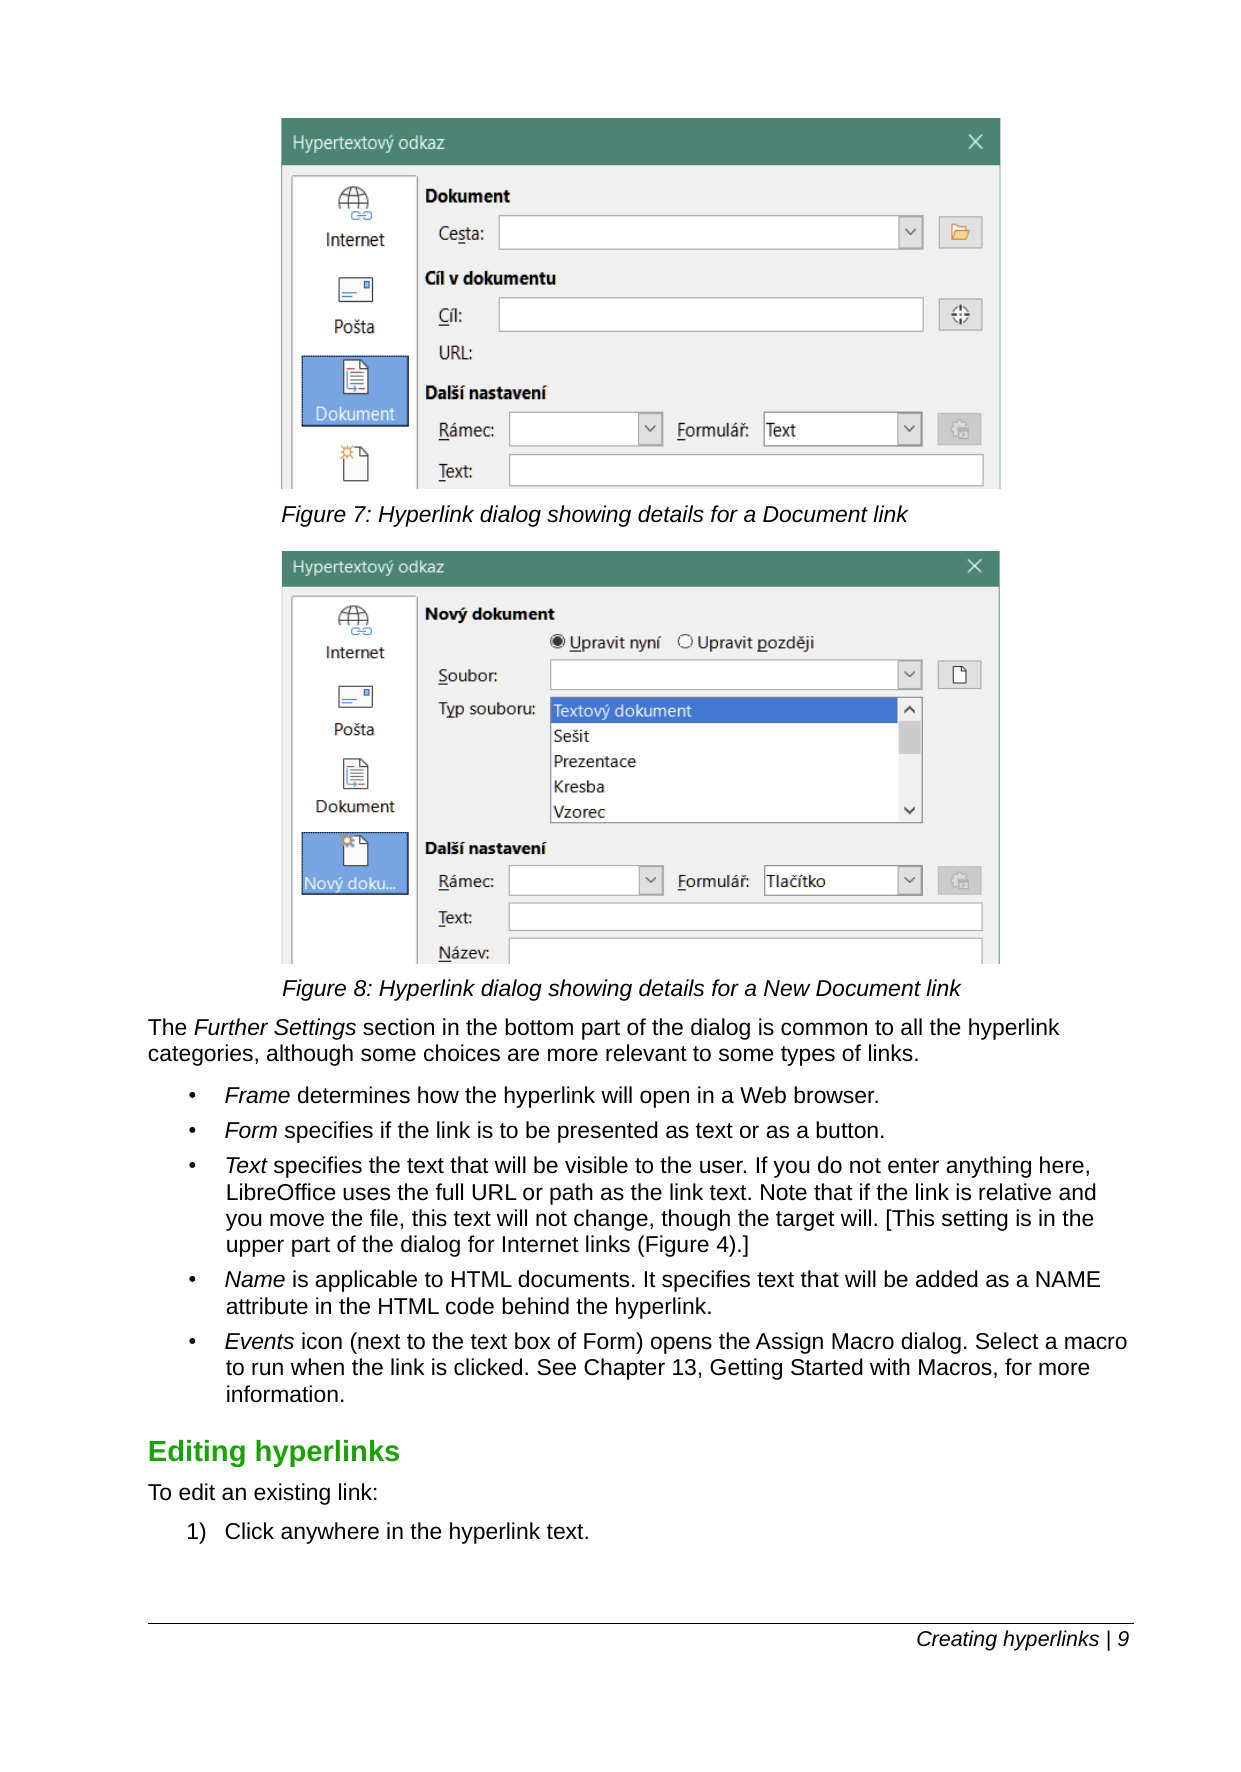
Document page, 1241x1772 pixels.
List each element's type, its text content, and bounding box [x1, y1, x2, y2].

list Form specifies if the link is to be presented as text or as a button. [185, 1114, 1134, 1143]
picture [281, 551, 1000, 964]
picture [281, 118, 1001, 489]
list Frame determines how the hyperlink will open in a Web browser. [185, 1079, 1134, 1108]
text Figure 8: Hyperlink dialog showing details for a New Document link [282, 975, 1000, 1002]
list To edit an existing link: [148, 1479, 1134, 1505]
list Name is applicable to HTML documents. It specifies text that will be added as a NAME attribute in the HTML code behind the hyperlink. [185, 1263, 1134, 1319]
list Events icon (next to the text box of Form) opens the Assign Macro dialog. Select a macro to run when the link is clicked. See Chapter 13, Getting Started with Macros, for more information. [185, 1325, 1134, 1410]
subtitle Editing hyperlinks [148, 1434, 1134, 1467]
text Figure 7: Hyperlink dialog showing details for a Document link [281, 501, 1001, 527]
list Text specifies the text that will be visible to the user. If you do not enter anything here, LibreOffice uses the full URL or path as the link text. Note that if the link is relative and you move the file, this text will not change, though the target will. [This setting is in the upper part of the dialog for Internet links (Figure 4).] [185, 1149, 1134, 1258]
list Click anywhere in the hyperlink text. [207, 1518, 1134, 1544]
list The Further Settings section in the bottom part of the dialog is common to all the hyperlink categories, although some choices are more relevant to some types of links. [148, 1014, 1134, 1066]
